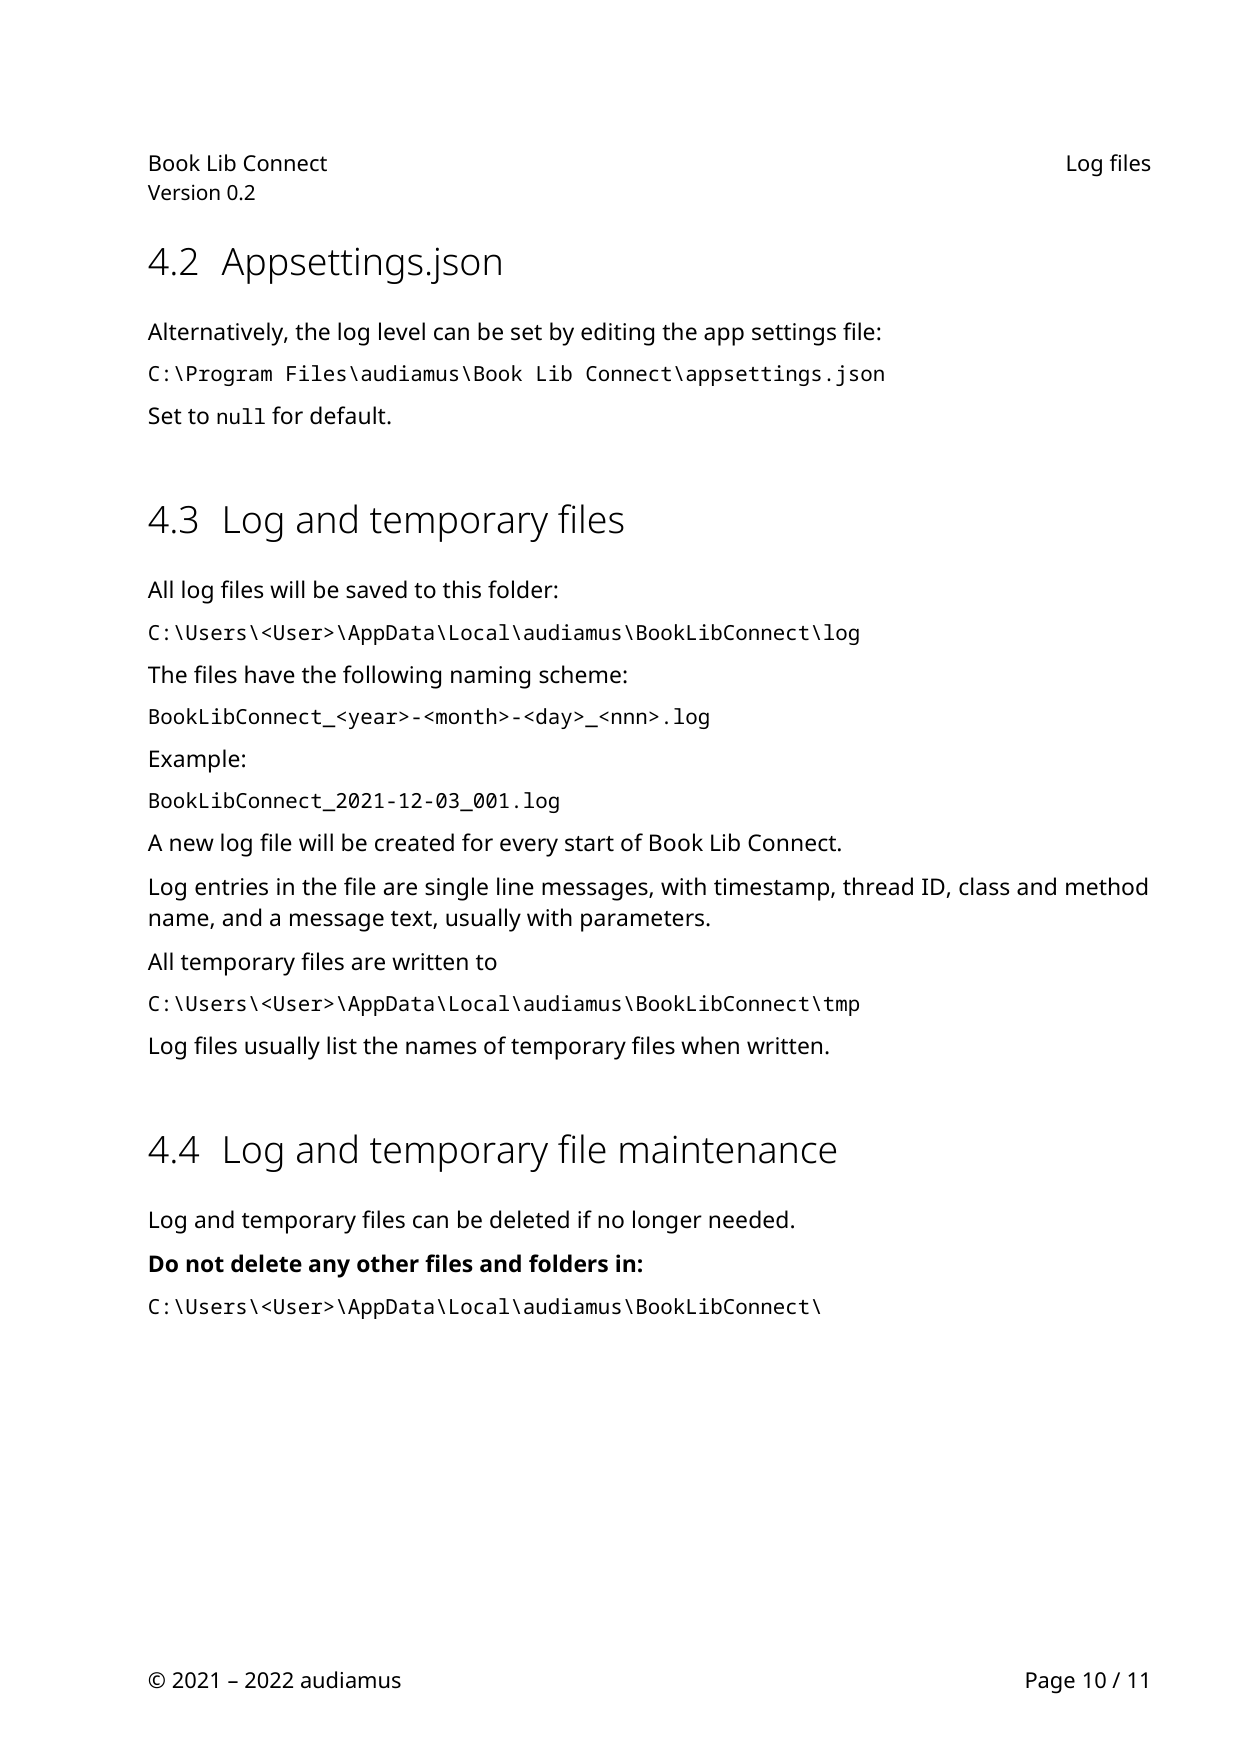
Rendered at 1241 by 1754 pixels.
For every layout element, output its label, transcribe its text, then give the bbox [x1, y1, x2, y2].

text Example: [148, 743, 1152, 774]
text C:\Users\<User>\AppData\Local\audiamus\BookLibConnect\ [148, 1292, 1152, 1320]
text BookLibConnect_2021-12-03_001.log [148, 787, 1152, 815]
text Do not delete any other files and folders in: [148, 1248, 1152, 1279]
text Log files usually list the names of temporary files when written. [148, 1030, 1152, 1061]
text BookLibConnect_<year>-<month>-<day>_<nnn>.log [148, 702, 1152, 731]
text All temporary files are written to [148, 946, 1152, 977]
text The files have the following naming scheme: [148, 659, 1152, 690]
text A new log file will be created for every start of Book Lib Connect. [148, 827, 1152, 858]
text Log entries in the file are single line messages, with timestamp, thread ID, class and method name, and a message text, usually with parameters. [148, 871, 1152, 933]
text C:\Users\<User>\AppData\Local\audiamus\BookLibConnect\tmp [148, 989, 1152, 1018]
subtitle Log and temporary files [148, 494, 1152, 545]
subtitle Log and temporary file maintenance [148, 1124, 1152, 1175]
subtitle Appsettings.json [148, 235, 1152, 286]
text Set to null for default. [148, 400, 1152, 431]
text C:\Users\<User>\AppData\Local\audiamus\BookLibConnect\log [148, 618, 1152, 646]
text Log and temporary files can be deleted if no longer needed. [148, 1204, 1152, 1236]
text C:\Program Files\audiamus\Book Lib Connect\appsettings.json [148, 359, 1152, 388]
text Alternatively, the log level can be set by editing the app settings file: [148, 316, 1152, 347]
text All log files will be saved to this folder: [148, 574, 1152, 606]
